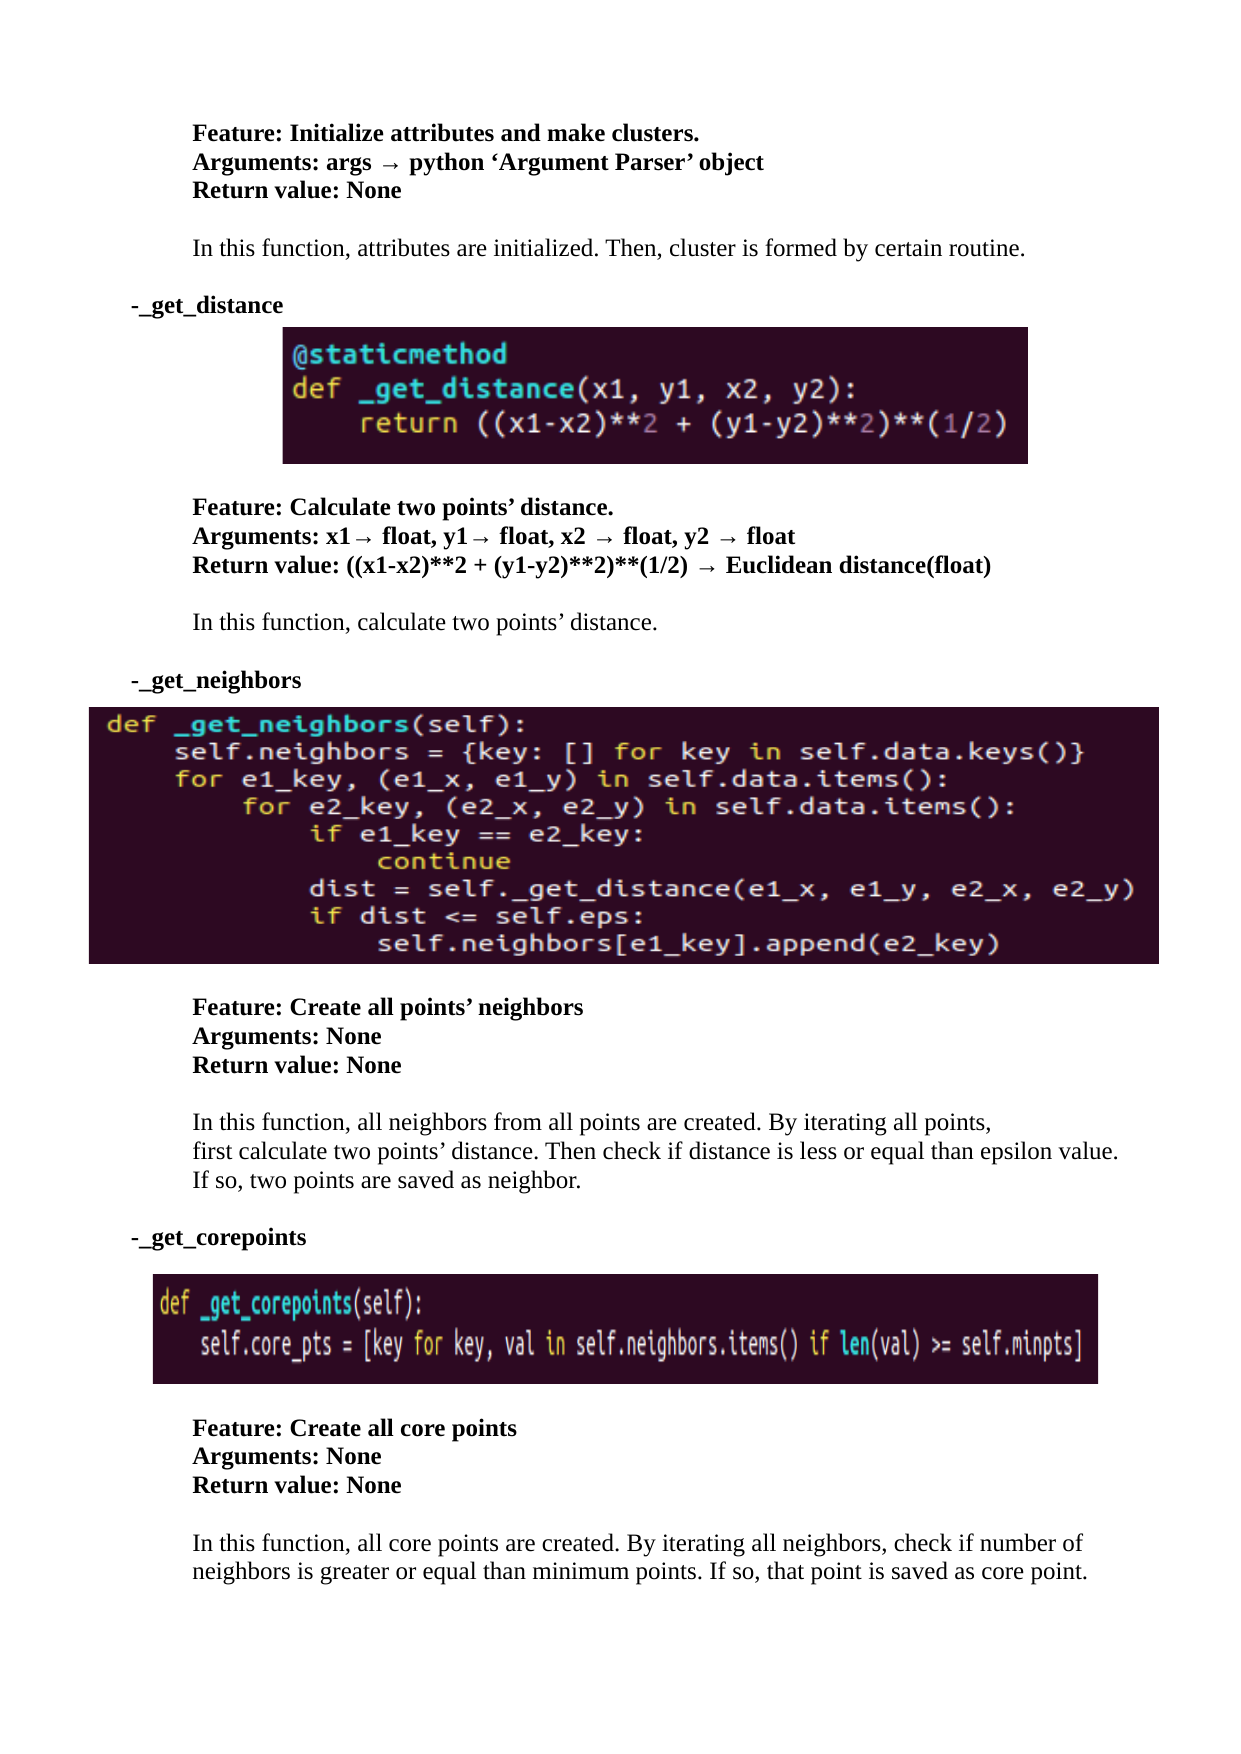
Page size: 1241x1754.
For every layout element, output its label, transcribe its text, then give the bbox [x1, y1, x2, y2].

text Return value: None [118, 1050, 1122, 1078]
text -_get_neighbors [118, 665, 1122, 694]
text In this function, attributes are initialized. Then, cluster is formed by certain routine. [118, 233, 1122, 262]
text In this function, all neighbors from all points are created. By iterating all points, [118, 1107, 1122, 1136]
text Return value: None [118, 1470, 1122, 1499]
text Arguments: None [118, 1021, 1122, 1050]
text Feature: Calculate two points’ distance. [118, 492, 1122, 521]
picture [88, 874, 256, 964]
picture [282, 373, 383, 464]
text Feature: Initialize attributes and make clusters. [118, 118, 1122, 147]
text Arguments: None [118, 1441, 1122, 1470]
picture [152, 1370, 375, 1384]
text If so, two points are saved as neighbor. [118, 1165, 1122, 1193]
text Return value: ((x1-x2)**2 + (y1-y2)**2)**(1/2) → Euclidean distance(float) [118, 550, 1122, 579]
text -_get_corepoints [118, 1222, 1122, 1251]
text first calculate two points’ distance. Then check if distance is less or equal than epsilon value. [118, 1136, 1122, 1165]
text Return value: None [118, 176, 1122, 204]
text Arguments: args → python ‘Argument Parser’ object [118, 147, 1122, 176]
text In this function, calculate two points’ distance. [118, 607, 1122, 636]
text Arguments: x1→ float, y1→ float, x2 → float, y2 → float [118, 521, 1122, 550]
text Feature: Create all core points [118, 1413, 1122, 1441]
text In this function, all core points are created. By iterating all neighbors, check if number of neighbors is greater or equal than minimum points. If so, that point is saved as core point. [118, 1528, 1122, 1585]
text Feature: Create all points’ neighbors [118, 992, 1122, 1021]
text -_get_distance [118, 291, 1122, 319]
